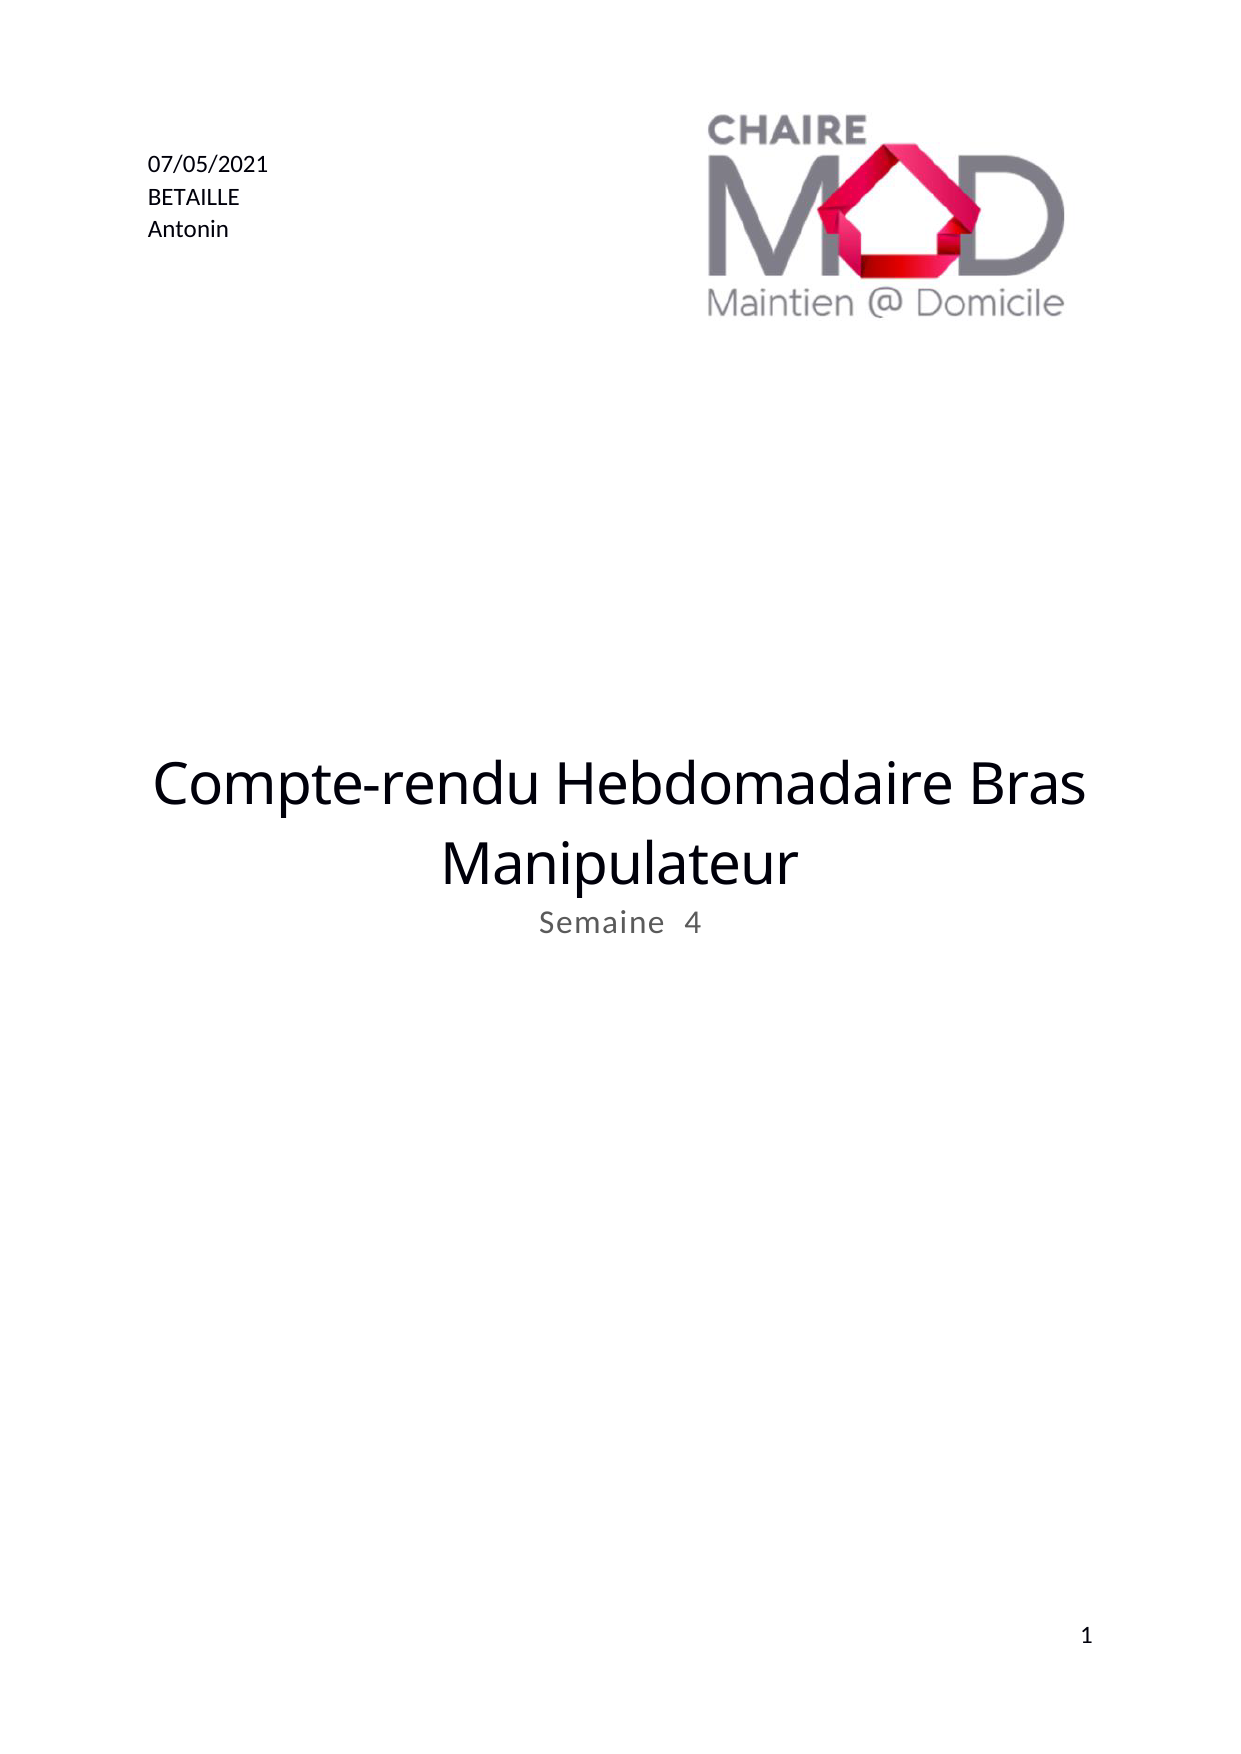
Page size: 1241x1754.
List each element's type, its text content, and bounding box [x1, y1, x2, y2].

text BETAILLE [148, 181, 685, 211]
title Compte-rendu Hebdomadaire Bras Manipulateur [148, 742, 1092, 901]
subtitle Semaine 4 [148, 901, 1092, 942]
text 07/05/2021 [148, 148, 685, 178]
text Antonin [148, 213, 685, 244]
